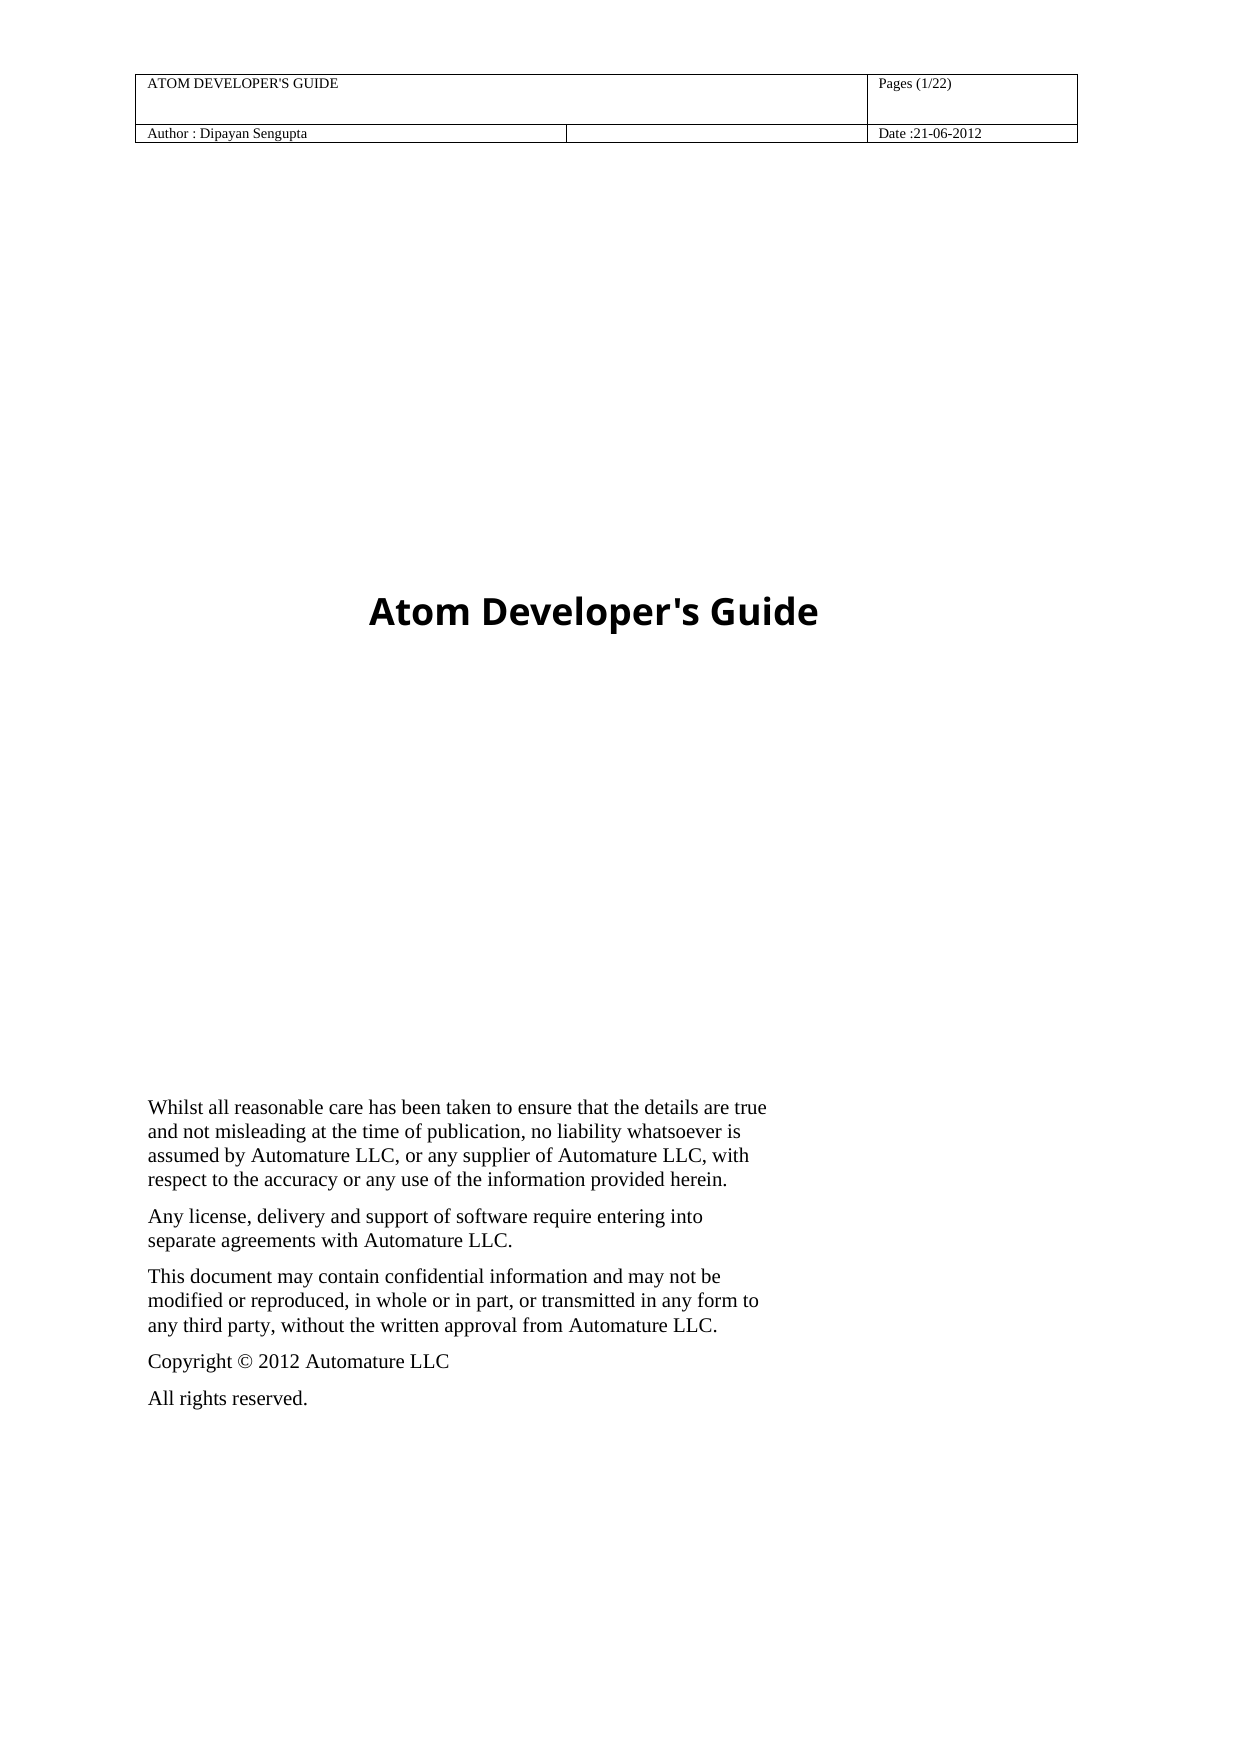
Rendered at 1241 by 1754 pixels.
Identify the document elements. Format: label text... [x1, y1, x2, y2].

text Any license, delivery and support of software require entering into separate agreements with Automature LLC. [148, 1204, 769, 1252]
text This document may contain confidential information and may not be modified or reproduced, in whole or in part, or transmitted in any form to any third party, without the written approval from Automature LLC. [148, 1264, 769, 1337]
text Whilst all reasonable care has been taken to ensure that the details are true and not misleading at the time of publication, no liability whatsoever is assumed by Automature LLC, or any supplier of Automature LLC, with respect to the accuracy or any use of the information provided herein. [148, 1095, 769, 1191]
text Copyright © 2012 Automature LLC [148, 1349, 769, 1373]
text All rights reserved. [148, 1386, 769, 1410]
title Atom Developer's Guide [148, 586, 1050, 637]
